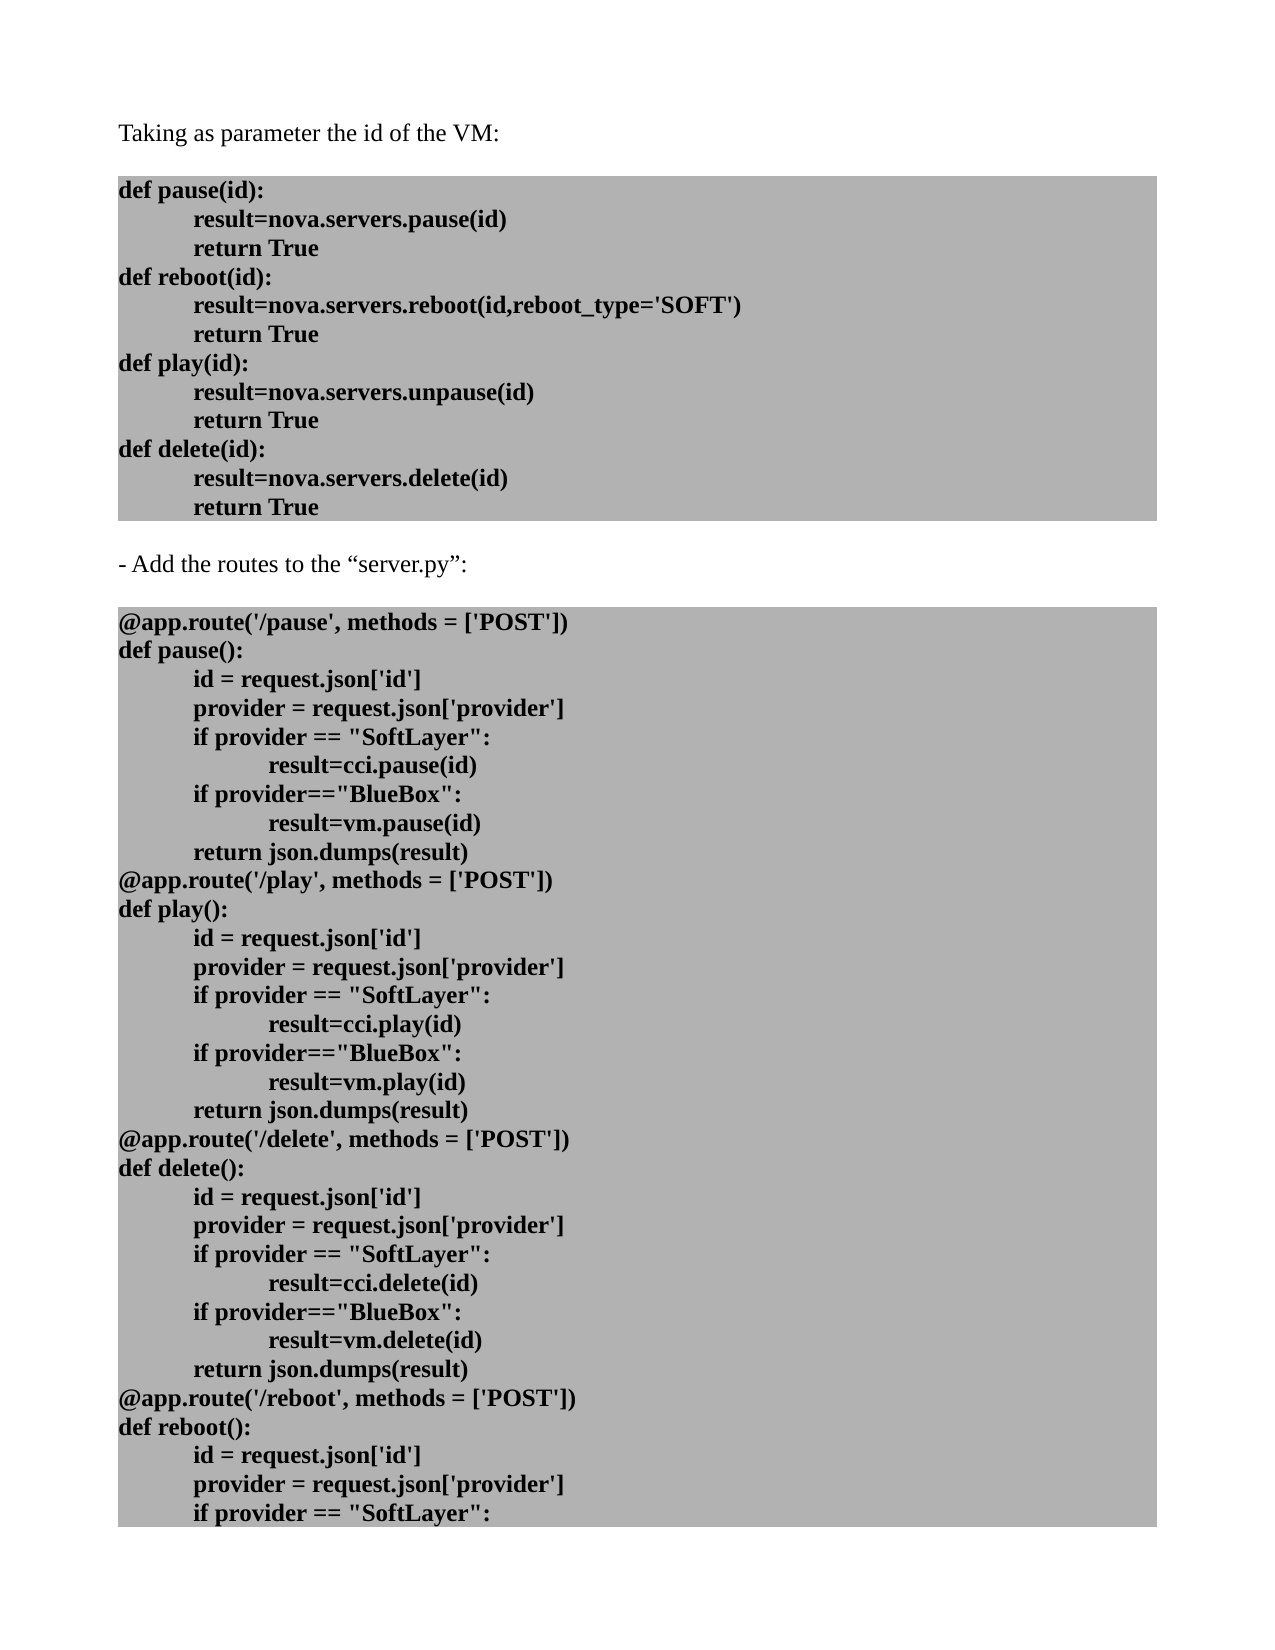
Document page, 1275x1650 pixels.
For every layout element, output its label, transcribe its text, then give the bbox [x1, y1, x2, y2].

text if provider == "SoftLayer": [118, 1498, 1157, 1527]
text if provider == "SoftLayer": [118, 981, 1157, 1009]
text if provider=="BlueBox": [118, 779, 1157, 808]
text id = request.json['id'] [118, 1441, 1157, 1469]
text def reboot(): [118, 1412, 1157, 1441]
text Taking as parameter the id of the VM: [118, 118, 1157, 147]
text def delete(id): [118, 434, 1157, 463]
text def pause(): [118, 636, 1157, 664]
text result=vm.pause(id) [118, 808, 1157, 837]
text if provider=="BlueBox": [118, 1297, 1157, 1326]
text if provider == "SoftLayer": [118, 722, 1157, 751]
text if provider == "SoftLayer": [118, 1239, 1157, 1268]
text result=nova.servers.reboot(id,reboot_type='SOFT') [118, 291, 1157, 319]
text result=cci.play(id) [118, 1009, 1157, 1038]
text return json.dumps(result) [118, 1096, 1157, 1124]
text def pause(id): [118, 176, 1157, 204]
text return True [118, 406, 1157, 434]
text return json.dumps(result) [118, 1354, 1157, 1383]
text result=nova.servers.pause(id) [118, 204, 1157, 233]
text return True [118, 319, 1157, 348]
text @app.route('/reboot', methods = ['POST']) [118, 1383, 1157, 1412]
text id = request.json['id'] [118, 923, 1157, 952]
text result=vm.delete(id) [118, 1326, 1157, 1354]
text result=cci.delete(id) [118, 1268, 1157, 1297]
text def play(id): [118, 348, 1157, 377]
text result=nova.servers.delete(id) [118, 463, 1157, 492]
text return True [118, 492, 1157, 521]
text if provider=="BlueBox": [118, 1038, 1157, 1067]
text @app.route('/delete', methods = ['POST']) [118, 1124, 1157, 1153]
text provider = request.json['provider'] [118, 693, 1157, 722]
text def delete(): [118, 1153, 1157, 1182]
text id = request.json['id'] [118, 1182, 1157, 1211]
text def reboot(id): [118, 262, 1157, 291]
text result=vm.play(id) [118, 1067, 1157, 1096]
text return True [118, 233, 1157, 262]
text @app.route('/pause', methods = ['POST']) [118, 607, 1157, 636]
text result=nova.servers.unpause(id) [118, 377, 1157, 406]
text provider = request.json['provider'] [118, 1211, 1157, 1239]
text - Add the routes to the “server.py”: [118, 549, 1157, 578]
text def play(): [118, 894, 1157, 923]
text return json.dumps(result) [118, 837, 1157, 866]
text provider = request.json['provider'] [118, 952, 1157, 981]
text @app.route('/play', methods = ['POST']) [118, 866, 1157, 894]
text result=cci.pause(id) [118, 751, 1157, 779]
text id = request.json['id'] [118, 664, 1157, 693]
text provider = request.json['provider'] [118, 1469, 1157, 1498]
